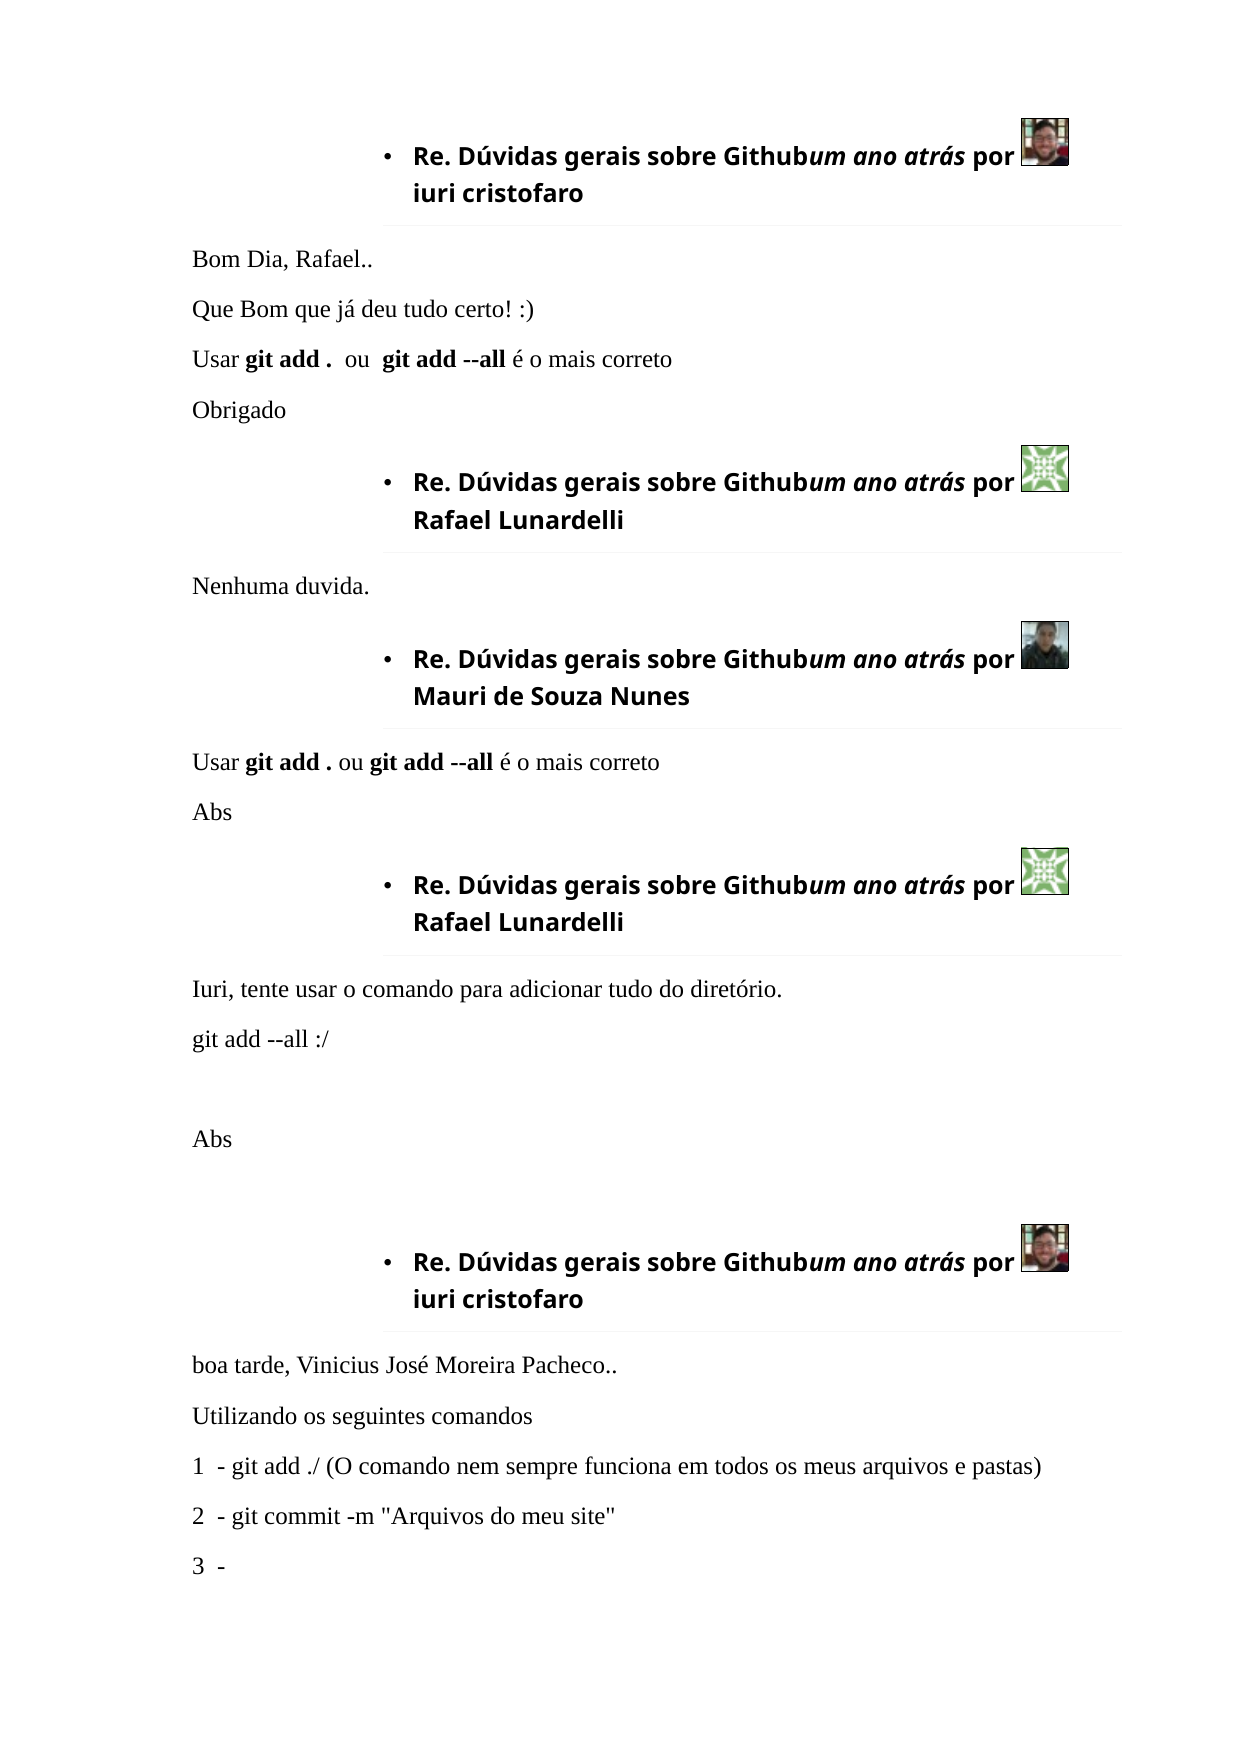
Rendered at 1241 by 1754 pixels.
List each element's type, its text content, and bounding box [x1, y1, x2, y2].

subtitle Re. Dúvidas gerais sobre Githubum ano atrás por Rafael Lunardelli [383, 445, 1122, 552]
list git add --all :/ [162, 1024, 1122, 1053]
list 1 - git add ./ (O comando nem sempre funciona em todos os meus arquivos e pastas) [162, 1451, 1122, 1479]
subtitle Re. Dúvidas gerais sobre Githubum ano atrás por Rafael Lunardelli [383, 848, 1122, 955]
list Bom Dia, Rafael.. [162, 244, 1122, 273]
subtitle Re. Dúvidas gerais sobre Githubum ano atrás por iuri cristofaro [383, 1224, 1122, 1331]
list boa tarde, Vinicius José Moreira Pacheco.. [162, 1351, 1122, 1379]
subtitle Re. Dúvidas gerais sobre Githubum ano atrás por Mauri de Souza Nunes [383, 621, 1122, 728]
list Iuri, tente usar o comando para adicionar tudo do diretório. [162, 974, 1122, 1003]
picture [1022, 622, 1068, 668]
picture [1022, 119, 1068, 165]
list Abs [162, 797, 1122, 826]
list Utilizando os seguintes comandos [162, 1401, 1122, 1429]
list Usar git add . ou git add --all é o mais correto [162, 747, 1122, 776]
list Usar git add . ou git add --all é o mais correto [162, 344, 1122, 373]
list Abs [162, 1124, 1122, 1153]
picture [1022, 446, 1068, 491]
list Que Bom que já deu tudo certo! :) [162, 294, 1122, 323]
subtitle Re. Dúvidas gerais sobre Githubum ano atrás por iuri cristofaro [383, 118, 1122, 225]
list 2 - git commit -m "Arquivos do meu site" [162, 1501, 1122, 1530]
list Nenhuma duvida. [162, 571, 1122, 600]
picture [1022, 849, 1068, 894]
picture [1022, 1225, 1068, 1271]
list 3 - [162, 1551, 1122, 1580]
list Obrigado [162, 395, 1122, 423]
